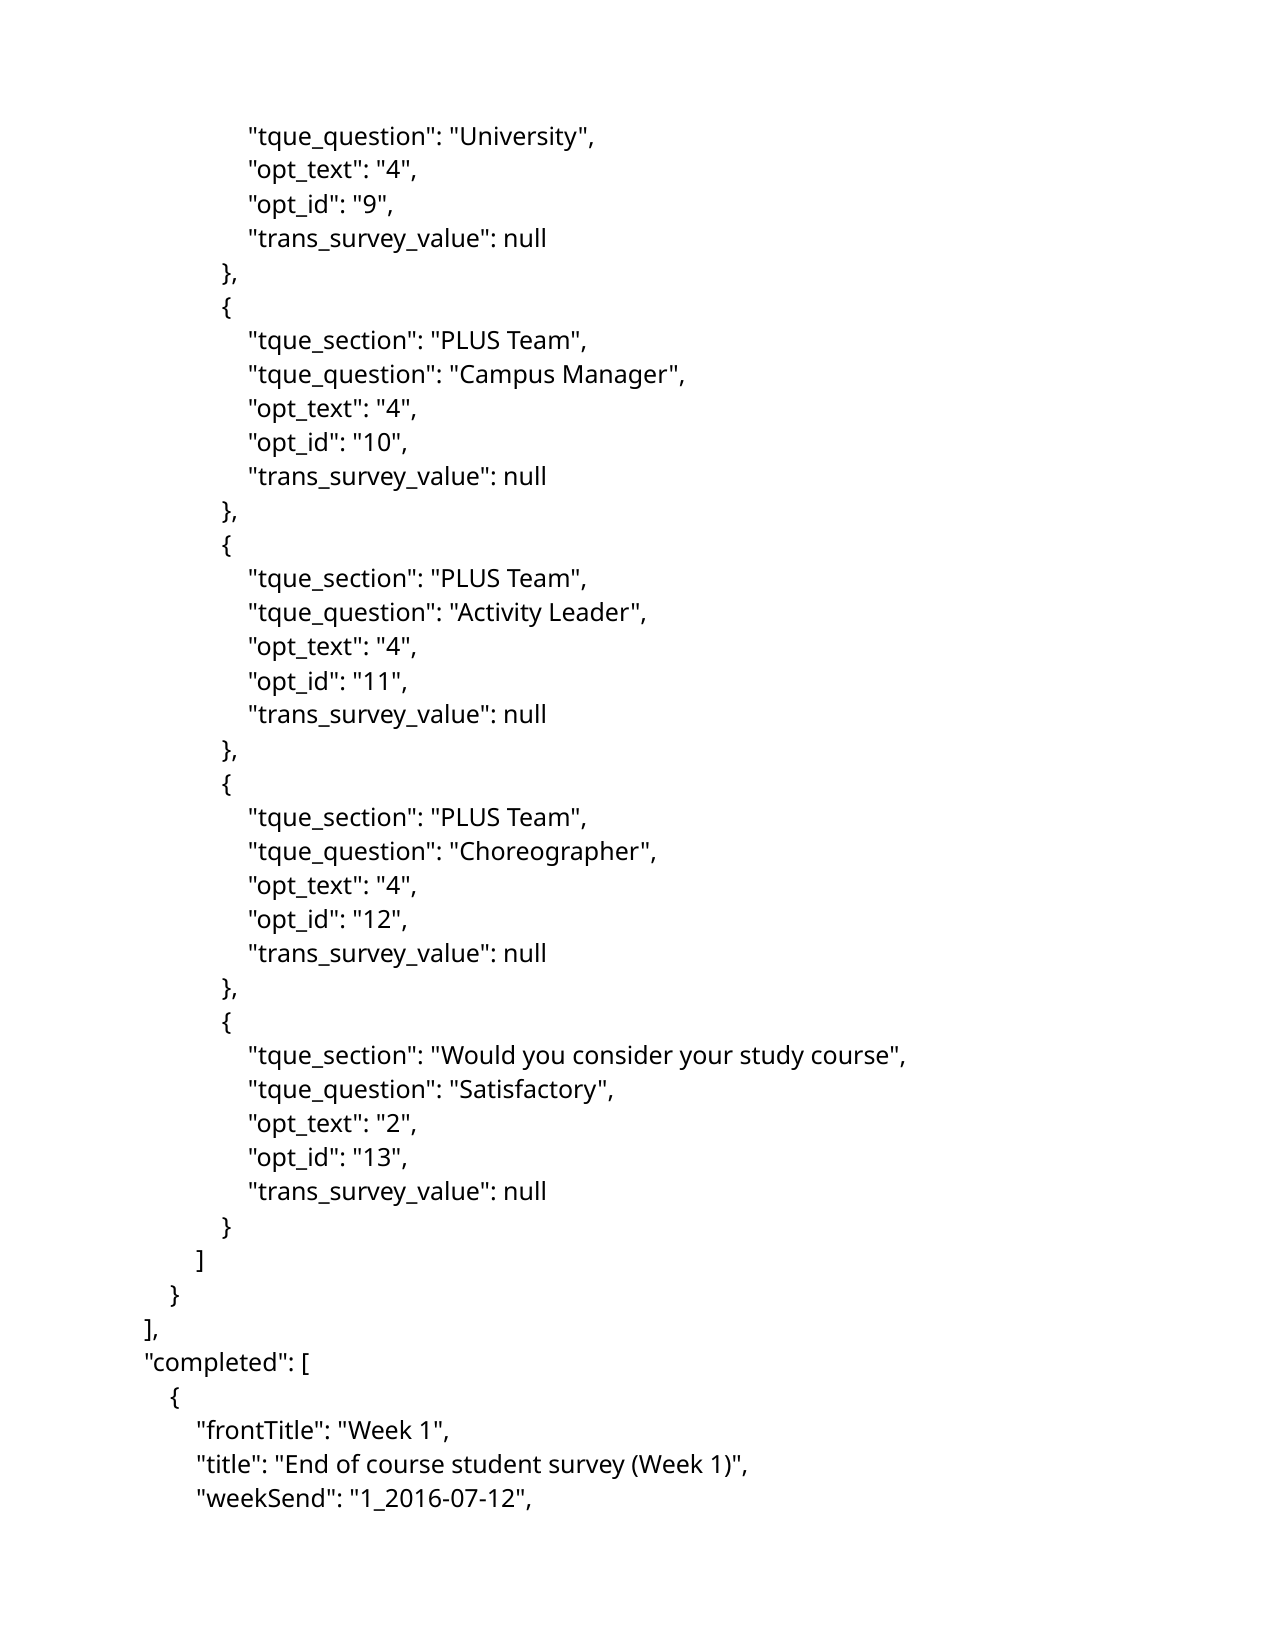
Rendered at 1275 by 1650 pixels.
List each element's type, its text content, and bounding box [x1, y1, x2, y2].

text "tque_question": "University", "opt_text": "4", "opt_id": "9", "trans_survey_value": null }, { "tque_section": "PLUS Team", "tque_question": "Campus Manager", "opt_text": "4", "opt_id": "10", "trans_survey_value": null }, { "tque_section": "PLUS Team", "tque_question": "Activity Leader", "opt_text": "4", "opt_id": "11", "trans_survey_value": null }, { "tque_section": "PLUS Team", "tque_question": "Choreographer", "opt_text": "4", "opt_id": "12", "trans_survey_value": null }, { "tque_section": "Would you consider your study course", "tque_question": "Satisfactory", "opt_text": "2", "opt_id": "13", "trans_survey_value": null } ] } ], "completed": [ { "frontTitle": "Week 1", "title": "End of course student survey (Week 1)", "weekSend": "1_2016-07-12", [118, 118, 1157, 1515]
